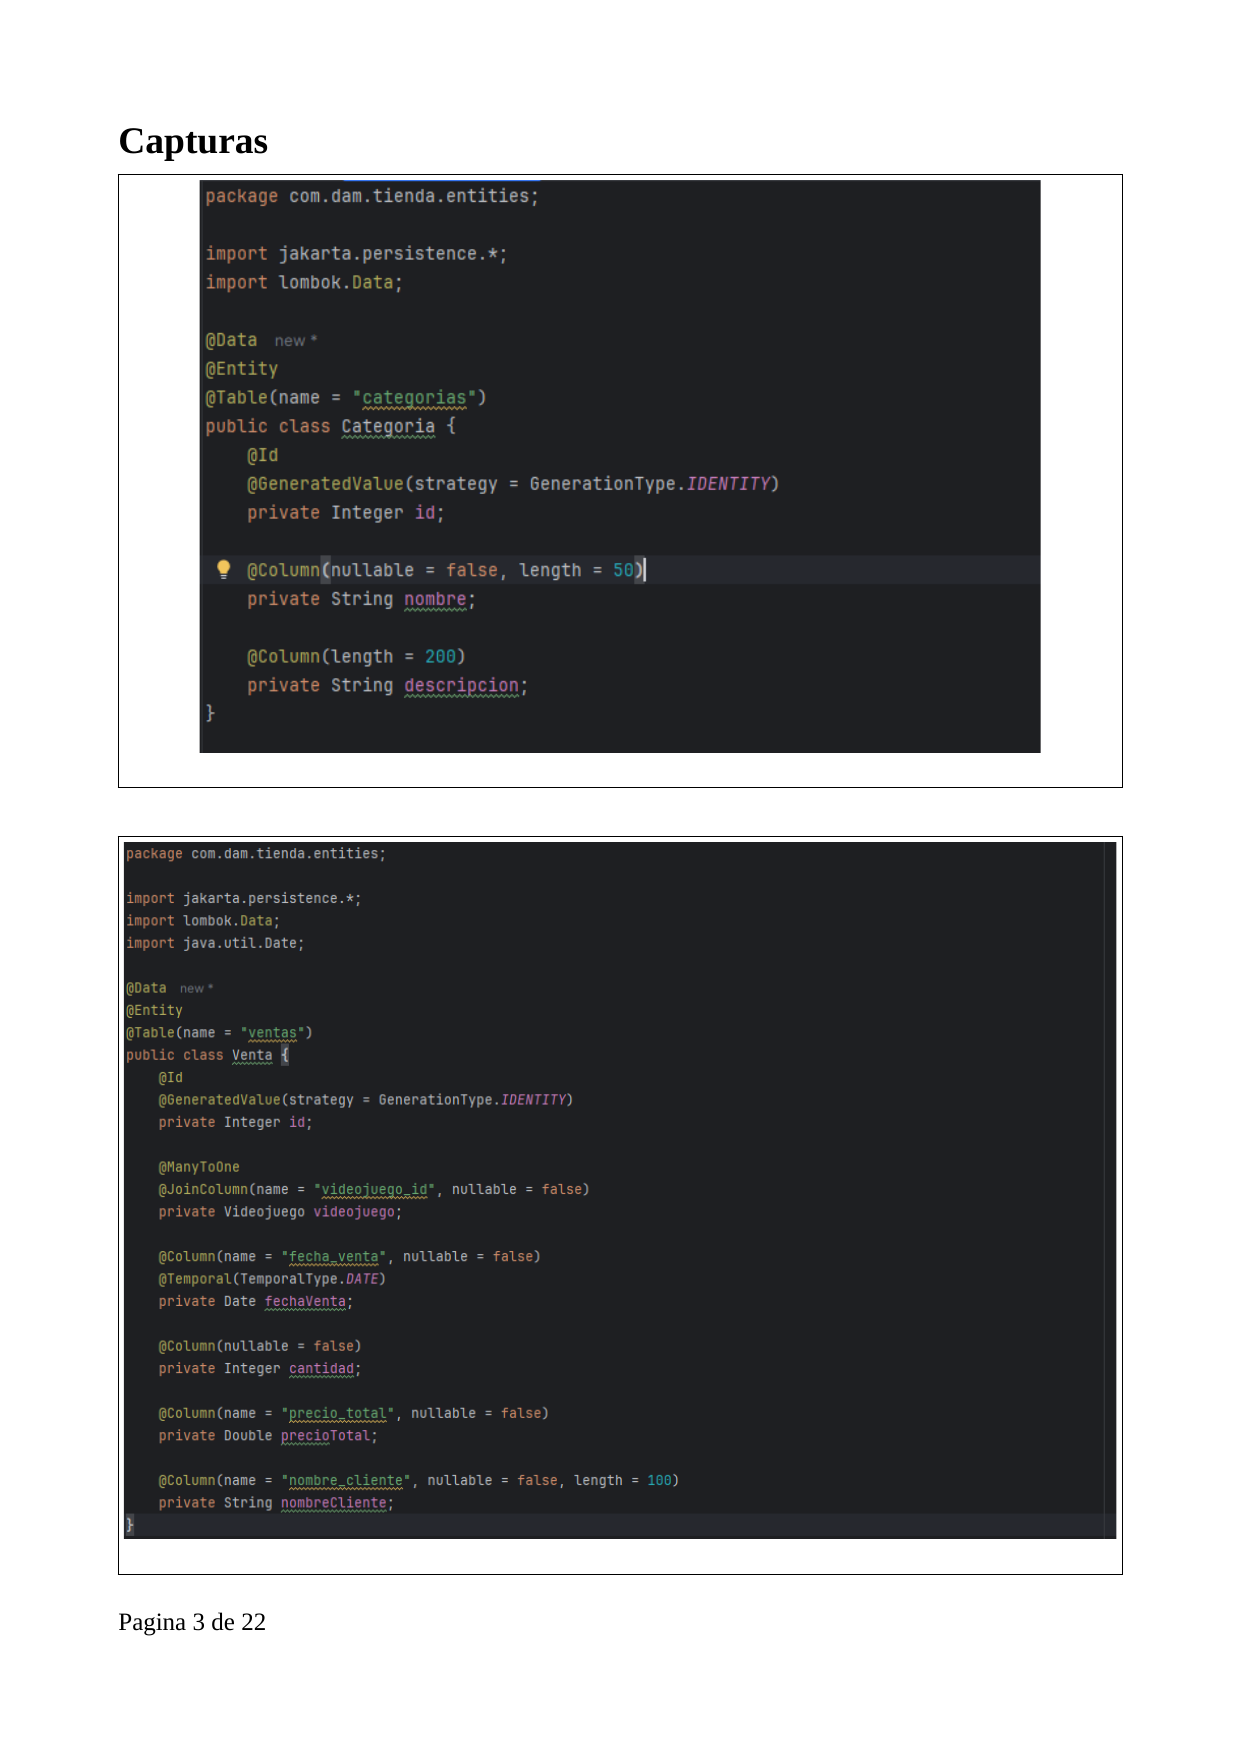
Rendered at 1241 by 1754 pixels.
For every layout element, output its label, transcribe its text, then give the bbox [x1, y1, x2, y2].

table_header [119, 837, 1122, 1573]
picture [123, 842, 1117, 1539]
subtitle Capturas [118, 118, 1122, 161]
table_header [119, 175, 1122, 787]
picture [199, 180, 1041, 753]
